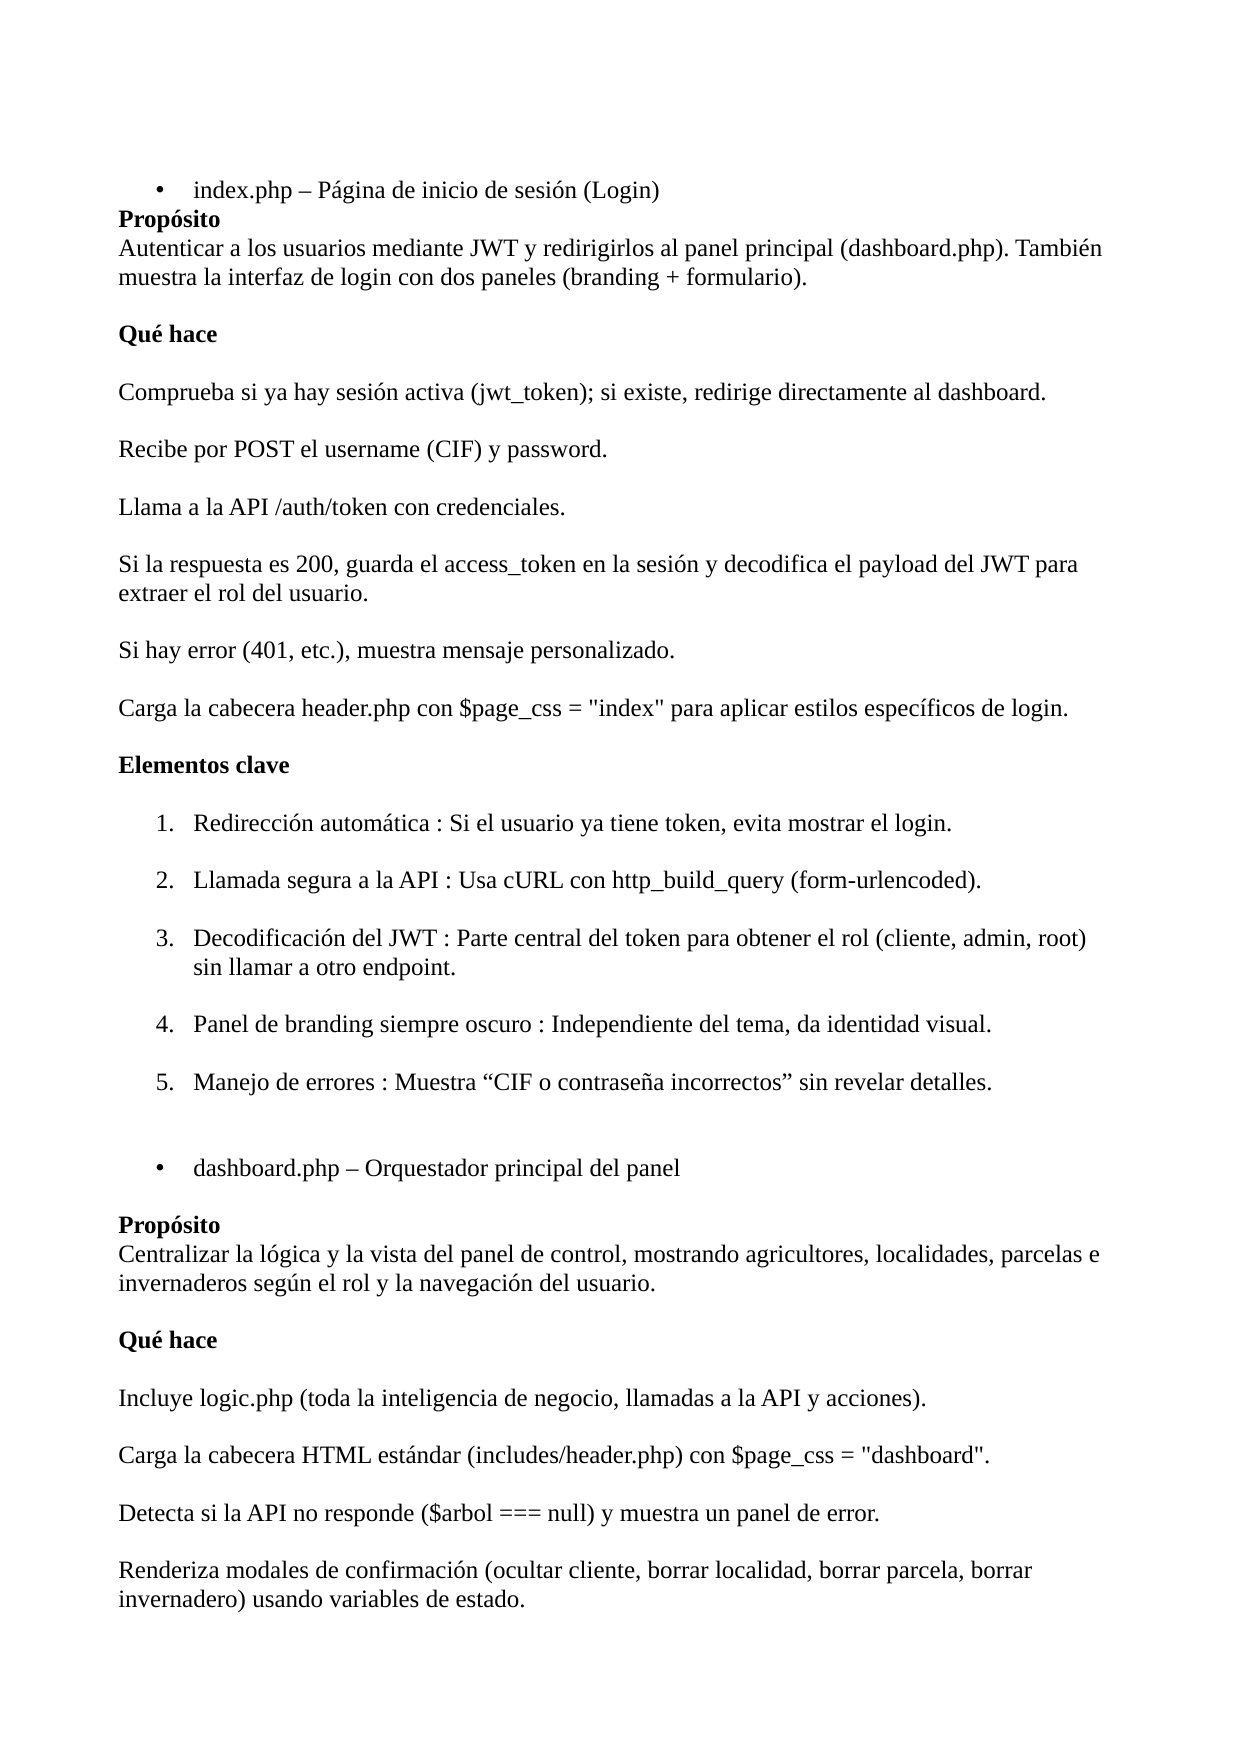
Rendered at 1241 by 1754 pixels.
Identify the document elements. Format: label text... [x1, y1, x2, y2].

list index.php – Página de inicio de sesión (Login) [156, 176, 1122, 204]
text Renderiza modales de confirmación (ocultar cliente, borrar localidad, borrar parcela, borrar invernadero) usando variables de estado. [118, 1556, 1122, 1613]
text Comprueba si ya hay sesión activa (jwt_token); si existe, redirige directamente al dashboard. [118, 377, 1122, 406]
text Autenticar a los usuarios mediante JWT y redirigirlos al panel principal (dashboard.php). También muestra la interfaz de login con dos paneles (branding + formulario). [118, 233, 1122, 291]
text Carga la cabecera HTML estándar (includes/header.php) con $page_css = "dashboard". [118, 1441, 1122, 1469]
text Si hay error (401, etc.), muestra mensaje personalizado. [118, 636, 1122, 664]
text Recibe por POST el username (CIF) y password. [118, 434, 1122, 463]
text Si la respuesta es 200, guarda el access_token en la sesión y decodifica el payload del JWT para extraer el rol del usuario. [118, 549, 1122, 607]
text Incluye logic.php (toda la inteligencia de negocio, llamadas a la API y acciones). [118, 1383, 1122, 1412]
text Qué hace [118, 1326, 1122, 1354]
list Manejo de errores : Muestra “CIF o contraseña incorrectos” sin revelar detalles. [156, 1067, 1122, 1096]
list Redirección automática : Si el usuario ya tiene token, evita mostrar el login. [156, 808, 1122, 837]
text Propósito [118, 204, 1122, 233]
list Llamada segura a la API : Usa cURL con http_build_query (form‑urlencoded). [156, 866, 1122, 894]
text Centralizar la lógica y la vista del panel de control, mostrando agricultores, localidades, parcelas e invernaderos según el rol y la navegación del usuario. [118, 1239, 1122, 1297]
text Carga la cabecera header.php con $page_css = "index" para aplicar estilos específicos de login. [118, 693, 1122, 722]
list Panel de branding siempre oscuro : Independiente del tema, da identidad visual. [156, 1009, 1122, 1038]
text Elementos clave [118, 751, 1122, 779]
text Llama a la API /auth/token con credenciales. [118, 492, 1122, 521]
list dashboard.php – Orquestador principal del panel [156, 1153, 1122, 1182]
text Propósito [118, 1211, 1122, 1239]
list Decodificación del JWT : Parte central del token para obtener el rol (cliente, admin, root) sin llamar a otro endpoint. [156, 923, 1122, 981]
text Qué hace [118, 319, 1122, 348]
text Detecta si la API no responde ($arbol === null) y muestra un panel de error. [118, 1498, 1122, 1527]
